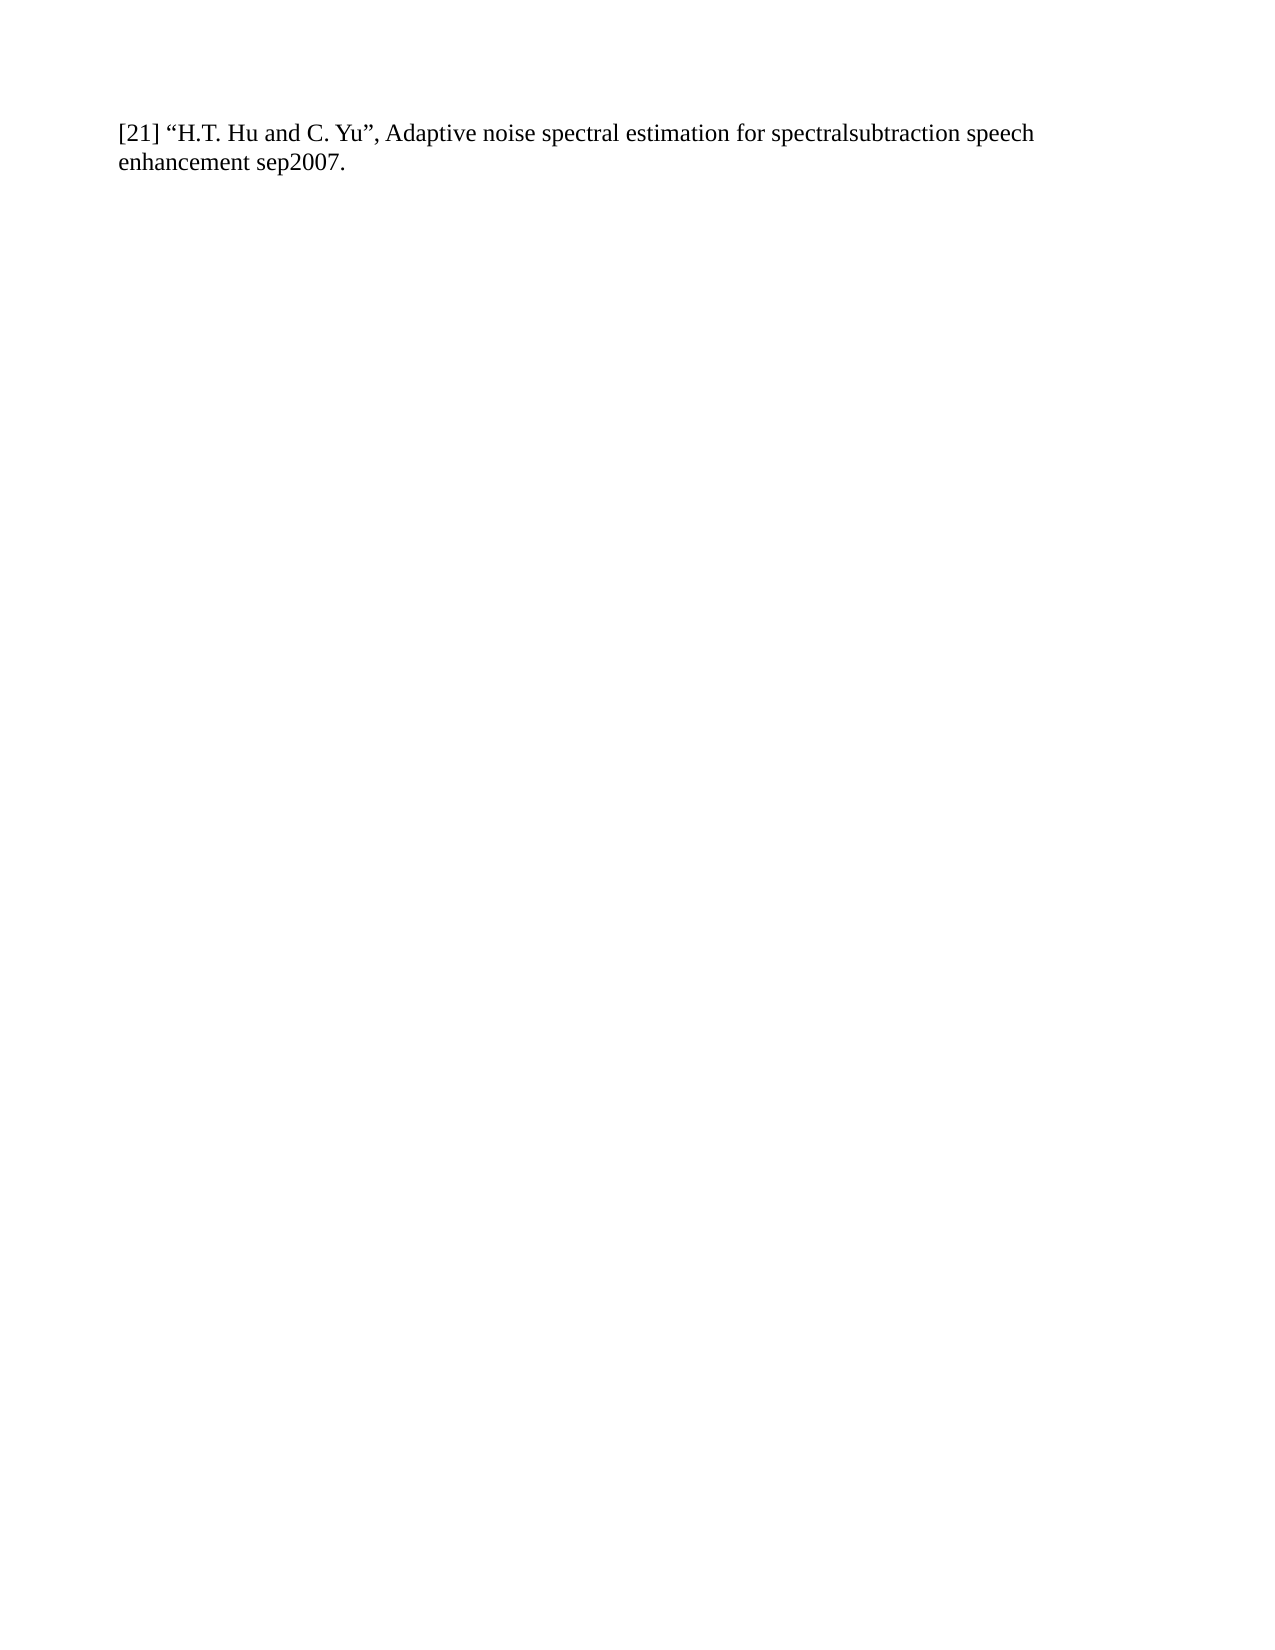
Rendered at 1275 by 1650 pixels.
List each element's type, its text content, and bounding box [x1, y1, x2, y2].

text [21] “H.T. Hu and C. Yu”, Adaptive noise spectral estimation for spectralsubtraction speech enhancement sep2007. [118, 118, 1157, 176]
